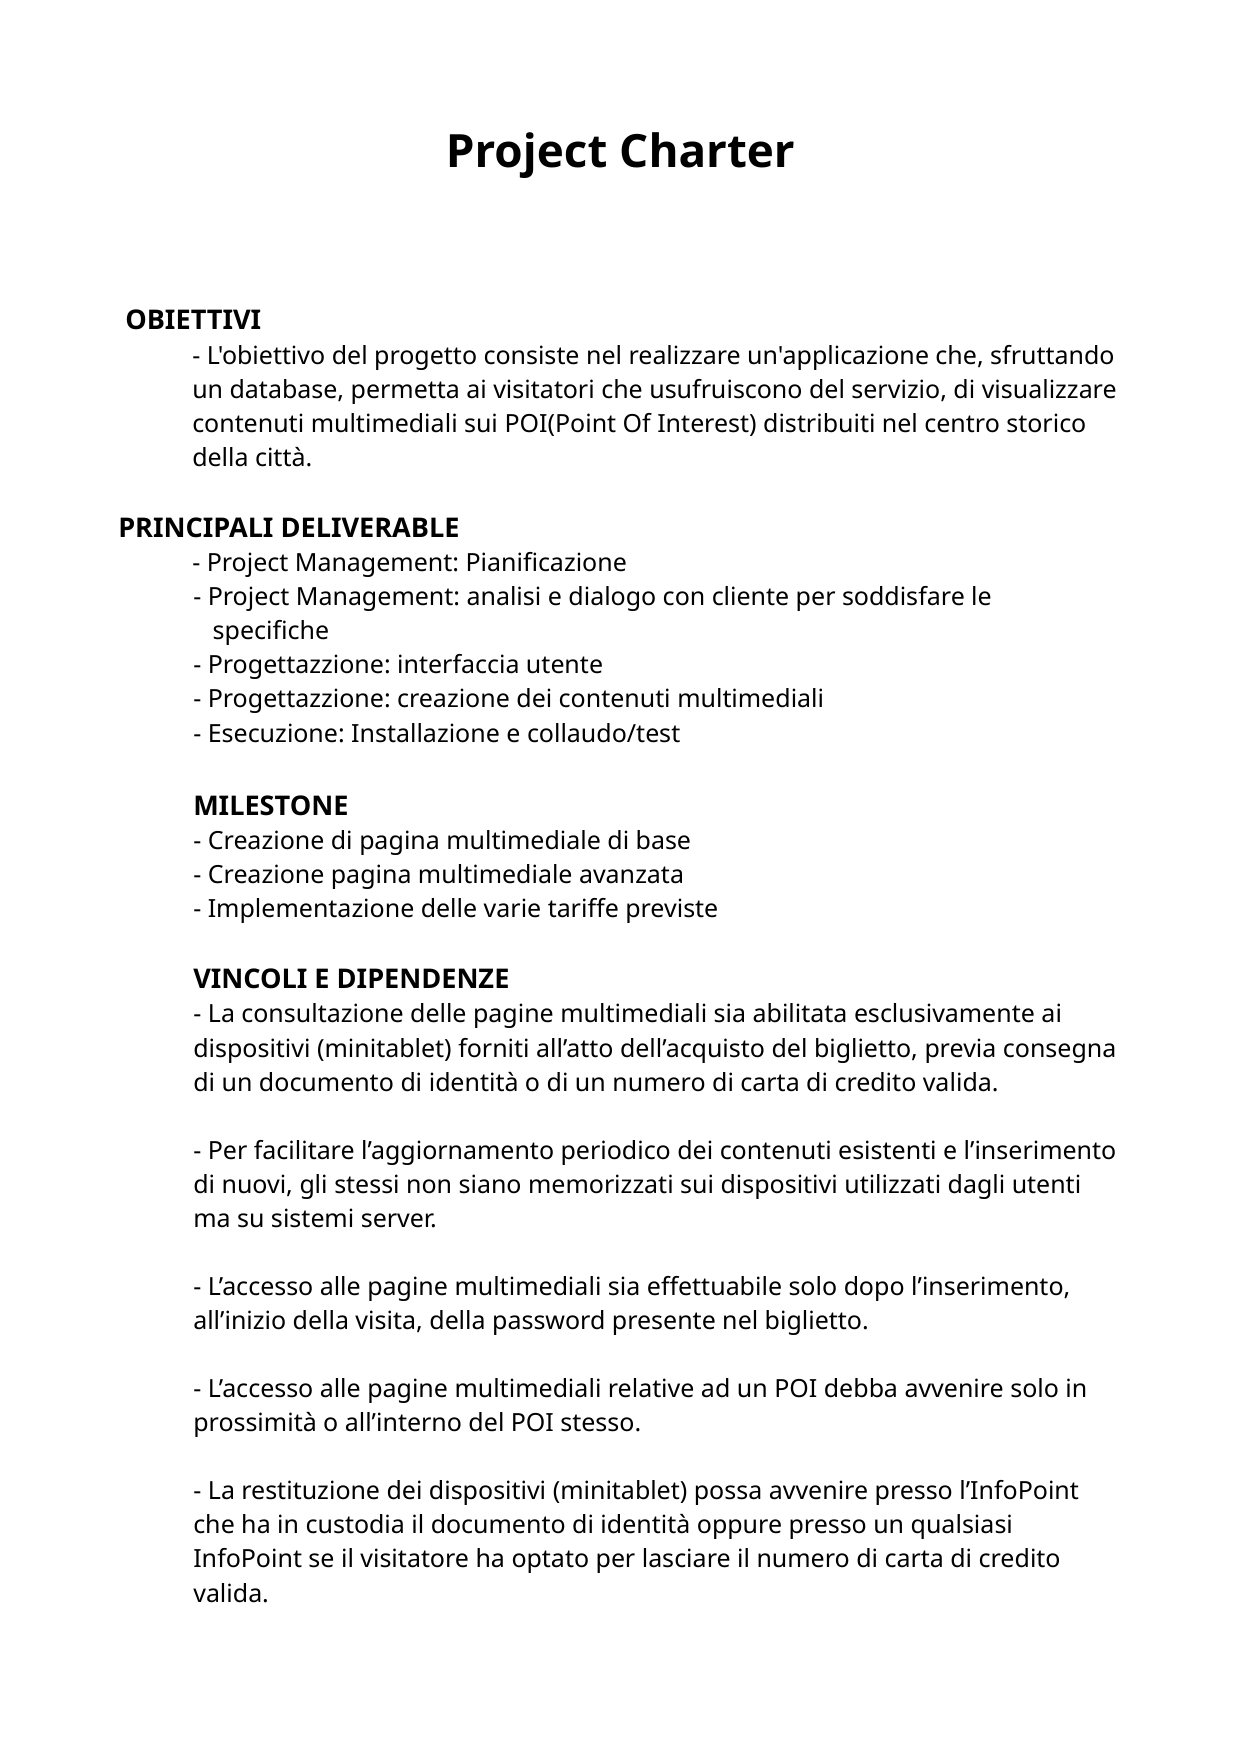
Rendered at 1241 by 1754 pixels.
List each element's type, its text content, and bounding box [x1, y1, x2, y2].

list - Per facilitare l’aggiornamento periodico dei contenuti esistenti e l’inserimento di nuovi, gli stessi non siano memorizzati sui dispositivi utilizzati dagli utenti ma su sistemi server. [156, 1132, 1122, 1234]
text Project Charter [118, 118, 1122, 181]
list - L’accesso alle pagine multimediali relative ad un POI debba avvenire solo in prossimità o all’interno del POI stesso. [156, 1371, 1122, 1439]
list specifiche - Progettazzione: interfaccia utente - Progettazzione: creazione dei contenuti multimediali - Esecuzione: Installazione e collaudo/test MILESTONE - Creazione di pagina multimediale di base - Creazione pagina multimediale avanzata [156, 613, 1122, 891]
list - La consultazione delle pagine multimediali sia abilitata esclusivamente ai dispositivi (minitablet) forniti all’atto dell’acquisto del biglietto, previa consegna di un documento di identità o di un numero di carta di credito valida. [156, 996, 1122, 1098]
list - La restituzione dei dispositivi (minitablet) possa avvenire presso l’InfoPoint che ha in custodia il documento di identità oppure presso un qualsiasi InfoPoint se il visitatore ha optato per lasciare il numero di carta di credito valida. [156, 1473, 1122, 1609]
list - L’accesso alle pagine multimediali sia effettuabile solo dopo l’inserimento, all’inizio della visita, della password presente nel biglietto. [156, 1269, 1122, 1337]
text OBIETTIVI - L'obiettivo del progetto consiste nel realizzare un'applicazione che, sfruttando un database, permetta ai visitatori che usufruiscono del servizio, di visualizzare contenuti multimediali sui POI(Point Of Interest) distribuiti nel centro storico della città. PRINCIPALI DELIVERABLE - Project Management: Pianificazione [118, 301, 1122, 579]
list - Project Management: analisi e dialogo con cliente per soddisfare le [156, 579, 1122, 613]
list - Implementazione delle varie tariffe previste VINCOLI E DIPENDENZE [156, 891, 1122, 996]
